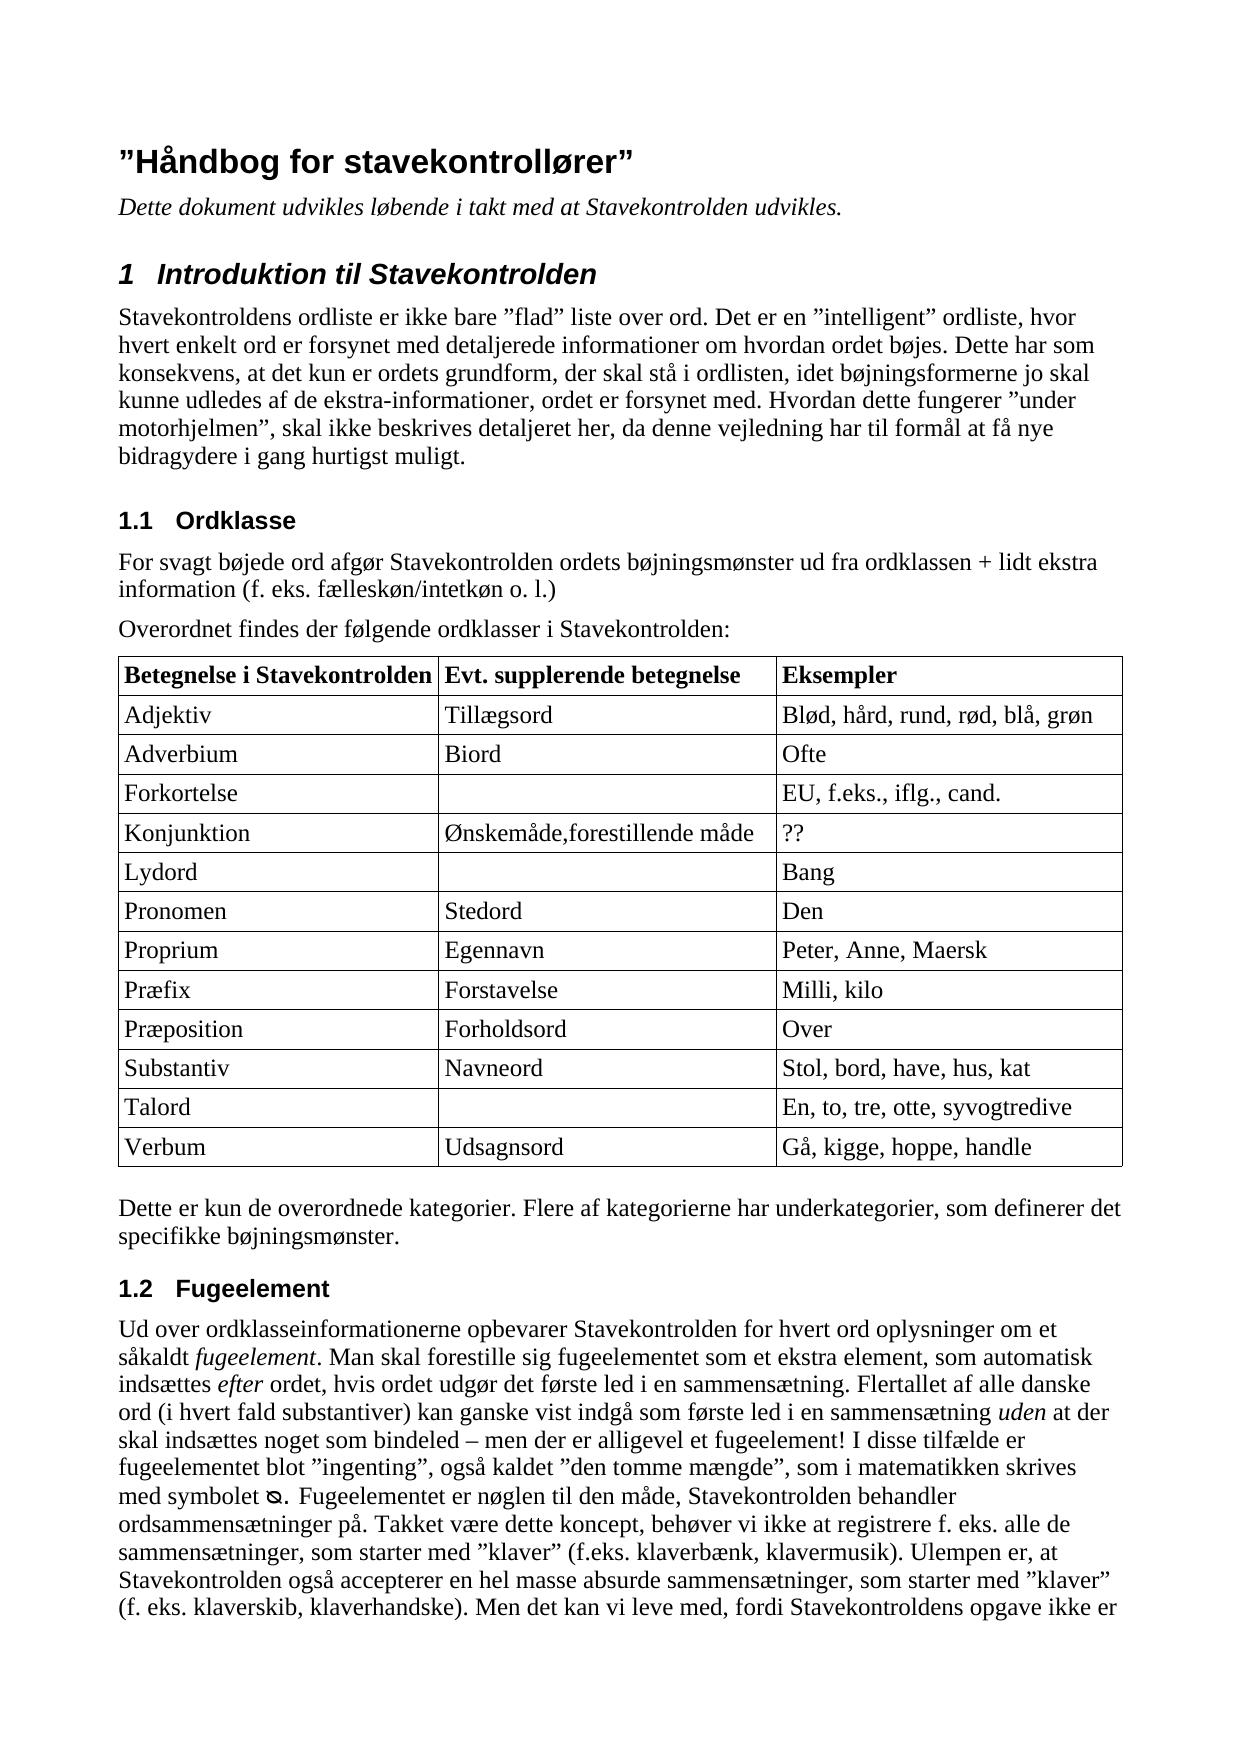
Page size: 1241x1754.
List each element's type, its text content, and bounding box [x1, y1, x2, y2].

subtitle Ordklasse [118, 507, 1122, 535]
table_cell Substantiv [119, 1050, 438, 1088]
table_cell Ofte [777, 735, 1122, 773]
table_cell Forholdsord [439, 1010, 776, 1048]
table_cell Pronomen [119, 892, 438, 931]
table_cell Proprium [119, 932, 438, 970]
table_cell [439, 853, 776, 891]
subtitle ”Håndbog for stavekontrollører” [118, 143, 1122, 181]
table_cell Over [777, 1010, 1122, 1048]
table_cell En, to, tre, otte, syvogtredive [777, 1089, 1122, 1127]
table_cell Biord [439, 735, 776, 773]
table_cell [439, 1089, 776, 1127]
table_cell Adverbium [119, 735, 438, 773]
table_cell Præfix [119, 971, 438, 1009]
text For svagt bøjede ord afgør Stavekontrolden ordets bøjningsmønster ud fra ordklassen + lidt ekstra information (f. eks. fælleskøn/intetkøn o. l.) [118, 548, 1122, 603]
table_cell Peter, Anne, Maersk [777, 932, 1122, 970]
table_cell Egennavn [439, 932, 776, 970]
table_cell Den [777, 892, 1122, 931]
table_cell Adjektiv [119, 696, 438, 734]
table_cell Forstavelse [439, 971, 776, 1009]
table_cell Navneord [439, 1050, 776, 1088]
table_cell Lydord [119, 853, 438, 891]
table_cell Milli, kilo [777, 971, 1122, 1009]
table_header Betegnelse i Stavekontrolden [119, 657, 438, 695]
table_cell Stedord [439, 892, 776, 931]
table_cell Blød, hård, rund, rød, blå, grøn [777, 696, 1122, 734]
table_cell Ønskemåde,forestillende måde [439, 814, 776, 852]
table_cell Gå, kigge, hoppe, handle [777, 1128, 1122, 1166]
text Stavekontroldens ordliste er ikke bare ”flad” liste over ord. Det er en ”intelligent” ordliste, hvor hvert enkelt ord er forsynet med detaljerede informationer om hvordan ordet bøjes. Dette har som konsekvens, at det kun er ordets grundform, der skal stå i ordlisten, idet bøjningsformerne jo skal kunne udledes af de ekstra-informationer, ordet er forsynet med. Hvordan dette fungerer ”under motorhjelmen”, skal ikke beskrives detaljeret her, da denne vejledning har til formål at få nye bidragydere i gang hurtigst muligt. [118, 303, 1122, 470]
text Ud over ordklasseinformationerne opbevarer Stavekontrolden for hvert ord oplysninger om et såkaldt fugeelement. Man skal forestille sig fugeelementet som et ekstra element, som automatisk indsættes efter ordet, hvis ordet udgør det første led i en sammensætning. Flertallet af alle danske ord (i hvert fald substantiver) kan ganske vist indgå som første led i en sammensætning uden at der skal indsættes noget som bindeled – men der er alligevel et fugeelement! I disse tilfælde er fugeelementet blot ”ingenting”, også kaldet ”den tomme mængde”, som i matematikken skrives med symbolet ᴓ. Fugeelementet er nøglen til den måde, Stavekontrolden behandler ordsammensætninger på. Takket være dette koncept, behøver vi ikke at registrere f. eks. alle de sammensætninger, som starter med ”klaver” (f.eks. klaverbænk, klavermusik). Ulempen er, at Stavekontrolden også accepterer en hel masse absurde sammensætninger, som starter med ”klaver” (f. eks. klaverskib, klaverhandske). Men det kan vi leve med, fordi Stavekontroldens opgave ikke er [118, 1315, 1122, 1621]
text Dette dokument udvikles løbende i takt med at Stavekontrolden udvikles. [118, 193, 1122, 221]
subtitle Fugeelement [118, 1274, 1122, 1302]
text Dette er kun de overordnede kategorier. Flere af kategorierne har underkategorier, som definerer det specifikke bøjningsmønster. [118, 1194, 1122, 1249]
table_cell Forkortelse [119, 775, 438, 813]
table_cell Tillægsord [439, 696, 776, 734]
table_cell Bang [777, 853, 1122, 891]
table_cell Præposition [119, 1010, 438, 1048]
table_cell Udsagnsord [439, 1128, 776, 1166]
table_cell ?? [777, 814, 1122, 852]
subtitle Introduktion til Stavekontrolden [118, 258, 1122, 291]
table_cell EU, f.eks., iflg., cand. [777, 775, 1122, 813]
table_cell Konjunktion [119, 814, 438, 852]
table_cell Verbum [119, 1128, 438, 1166]
table_cell Stol, bord, have, hus, kat [777, 1050, 1122, 1088]
table_cell [439, 775, 776, 813]
table_cell Talord [119, 1089, 438, 1127]
table_header Evt. supplerende betegnelse [439, 657, 776, 695]
table_header Eksempler [777, 657, 1122, 695]
text Overordnet findes der følgende ordklasser i Stavekontrolden: [118, 616, 1122, 643]
